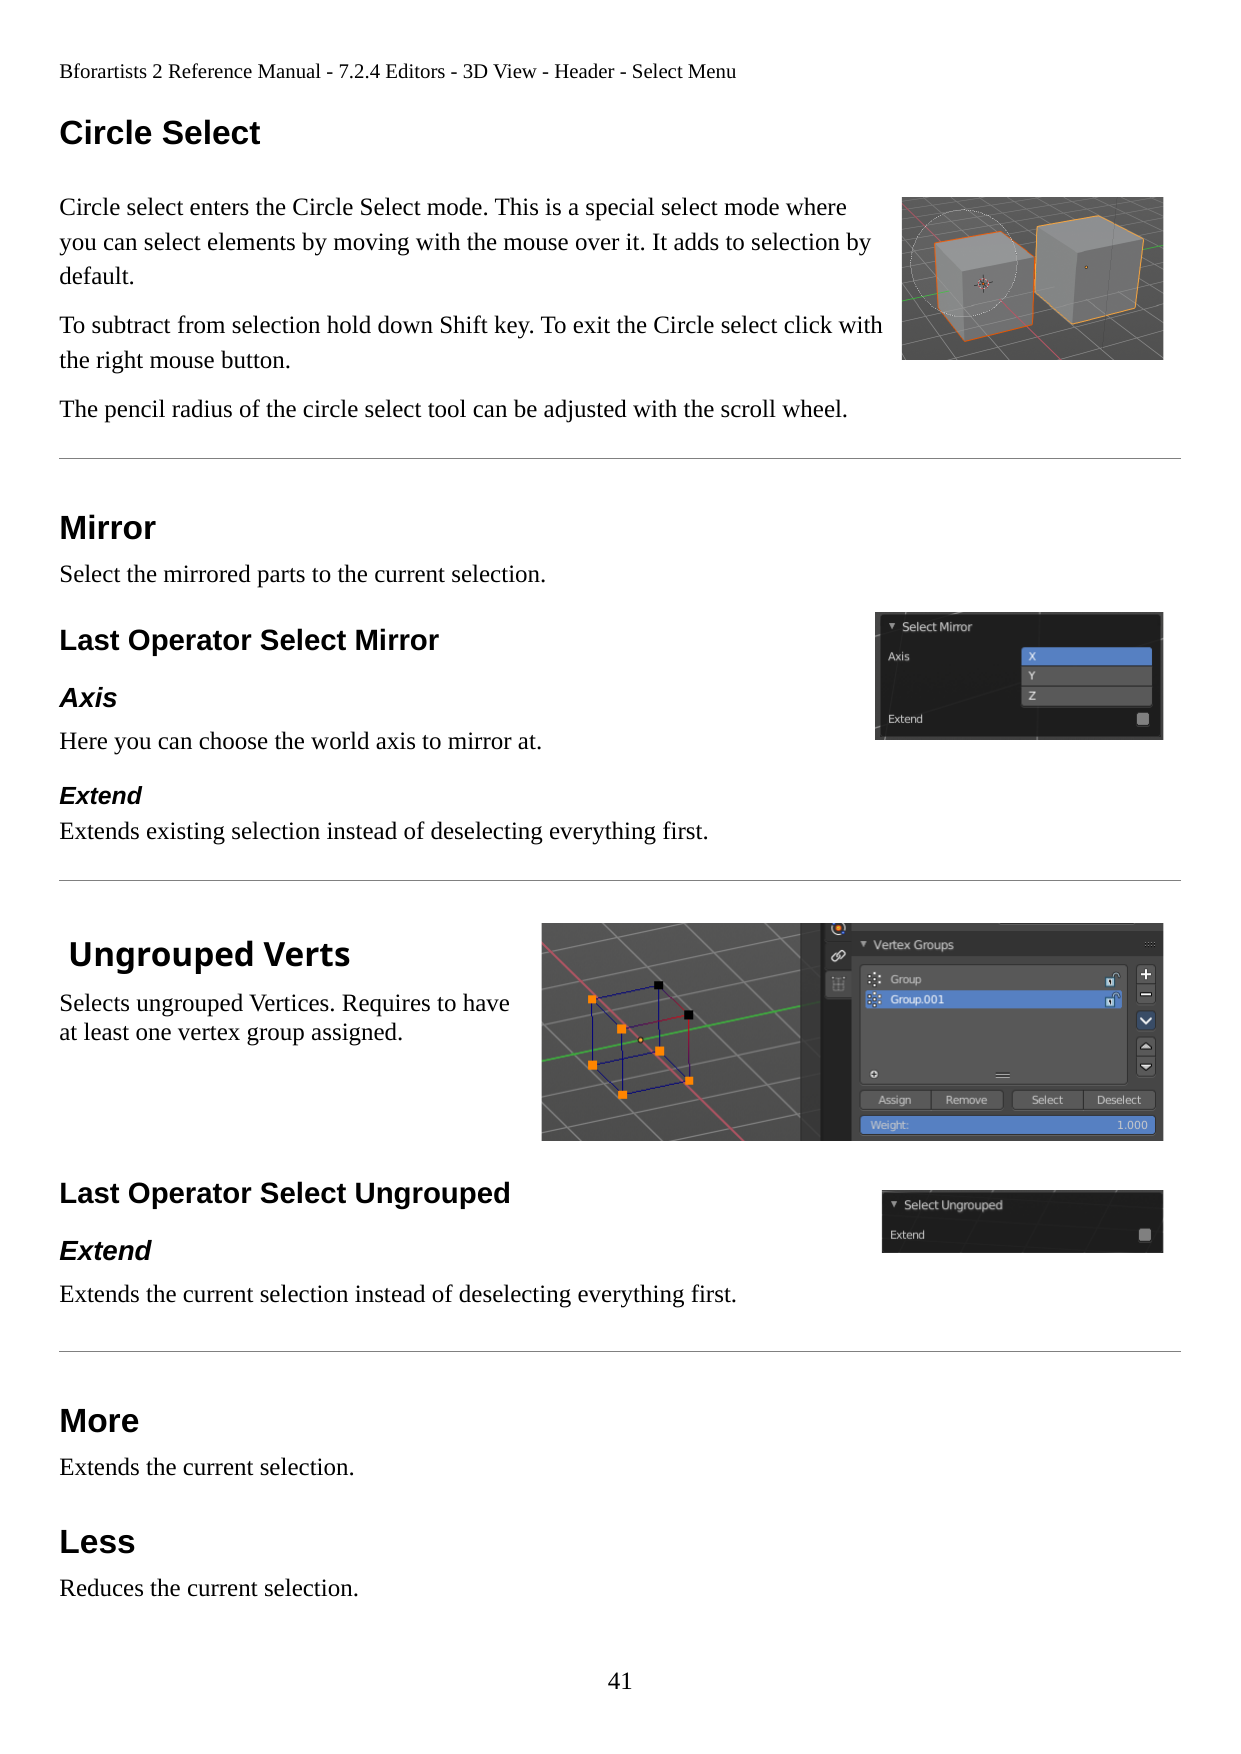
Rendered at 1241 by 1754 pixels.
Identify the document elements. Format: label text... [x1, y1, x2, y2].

subtitle Last Operator Select Mirror [59, 623, 875, 657]
text To subtract from selection hold down Shift key. To exit the Circle select click with the right mouse button. [59, 311, 1181, 374]
subtitle [1164, 623, 1181, 657]
text Reduces the current selection. [59, 1573, 1181, 1602]
subtitle Mirror [59, 508, 1181, 547]
text The pencil radius of the circle select tool can be adjusted with the scroll wheel. [59, 394, 1181, 423]
subtitle [1164, 682, 1181, 713]
text Here you can choose the world axis to mirror at. [59, 726, 1181, 755]
text Extends existing selection instead of deselecting everything first. [59, 816, 1181, 845]
subtitle Ungrouped Verts [59, 930, 541, 976]
picture [881, 1190, 1164, 1253]
subtitle Less [59, 1522, 1181, 1561]
subtitle Circle Select [59, 113, 1181, 151]
picture [901, 197, 1164, 360]
text Selects ungrouped Vertices. Requires to have at least one vertex group assigned. [59, 988, 541, 1046]
subtitle [1164, 930, 1181, 976]
text Circle select enters the Circle Select mode. This is a special select mode where you can select elements by moving with the mouse over it. It adds to selection by default. [59, 192, 1181, 290]
subtitle Last Operator Select Ungrouped [59, 1176, 1181, 1209]
subtitle Extend [59, 1234, 1181, 1266]
text Extends the current selection instead of deselecting everything first. [59, 1279, 1181, 1307]
subtitle Extend [59, 781, 1181, 810]
text Select the mirrored parts to the current selection. [59, 559, 1181, 588]
subtitle More [59, 1401, 1181, 1440]
text Extends the current selection. [59, 1452, 1181, 1481]
picture [541, 923, 1164, 1141]
subtitle Axis [59, 682, 875, 713]
picture [875, 612, 1164, 740]
